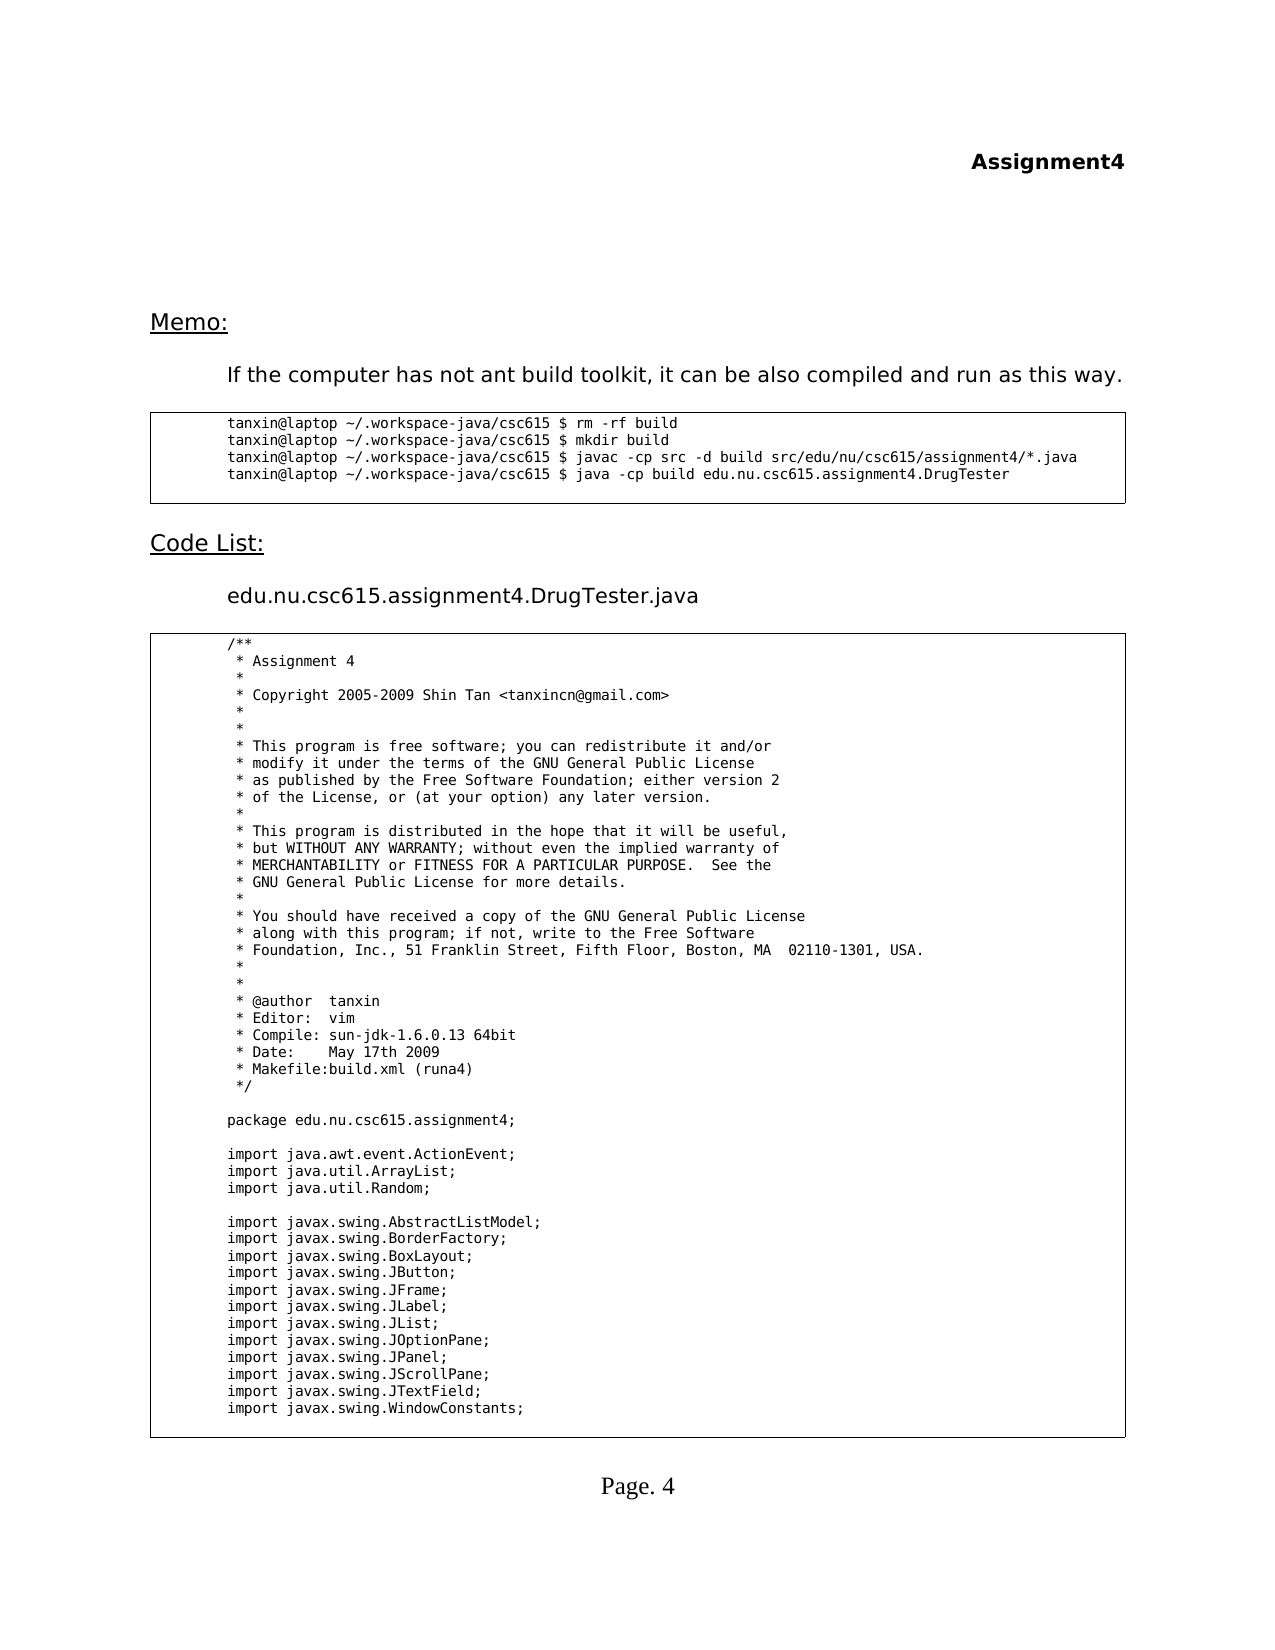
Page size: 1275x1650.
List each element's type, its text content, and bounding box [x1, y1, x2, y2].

text * [151, 956, 1125, 973]
text * modify it under the terms of the GNU General Public License [151, 752, 1125, 769]
text import javax.swing.WindowConstants; [151, 1397, 1125, 1417]
text * Makefile:build.xml (runa4) [151, 1058, 1125, 1074]
text * Date: May 17th 2009 [151, 1041, 1125, 1058]
text * GNU General Public License for more details. [151, 871, 1125, 888]
text * [151, 718, 1125, 735]
text * Copyright 2005-2009 Shin Tan <tanxincn@gmail.com> [151, 684, 1125, 701]
text import javax.swing.BoxLayout; [151, 1244, 1125, 1261]
text import javax.swing.JPanel; [151, 1346, 1125, 1363]
text * This program is free software; you can redistribute it and/or [151, 735, 1125, 752]
text * Assignment 4 [151, 650, 1125, 667]
text * as published by the Free Software Foundation; either version 2 [151, 769, 1125, 786]
text * [151, 701, 1125, 718]
text tanxin@laptop ~/.workspace-java/csc615 $ mkdir build [151, 429, 1125, 446]
text * [151, 888, 1125, 905]
text * Compile: sun-jdk-1.6.0.13 64bit [151, 1024, 1125, 1041]
text * [151, 973, 1125, 990]
text import javax.swing.JList; [151, 1312, 1125, 1329]
text /** [151, 634, 1125, 650]
text import javax.swing.BorderFactory; [151, 1227, 1125, 1244]
text * You should have received a copy of the GNU General Public License [151, 905, 1125, 922]
text */ [151, 1074, 1125, 1094]
text import java.util.Random; [151, 1176, 1125, 1196]
subtitle Memo: [150, 309, 1125, 336]
text If the computer has not ant build toolkit, it can be also compiled and run as this way. [150, 363, 1125, 388]
text tanxin@laptop ~/.workspace-java/csc615 $ javac -cp src -d build src/edu/nu/csc615/assignment4/*.java [151, 446, 1125, 463]
text import java.util.ArrayList; [151, 1159, 1125, 1176]
text import javax.swing.JFrame; [151, 1278, 1125, 1295]
text * [151, 667, 1125, 684]
text import javax.swing.JScrollPane; [151, 1363, 1125, 1380]
text import java.awt.event.ActionEvent; [151, 1142, 1125, 1159]
text tanxin@laptop ~/.workspace-java/csc615 $ java -cp build edu.nu.csc615.assignment4.DrugTester [151, 463, 1125, 483]
text import javax.swing.JButton; [151, 1261, 1125, 1278]
text * MERCHANTABILITY or FITNESS FOR A PARTICULAR PURPOSE. See the [151, 854, 1125, 871]
text * Editor: vim [151, 1007, 1125, 1024]
text tanxin@laptop ~/.workspace-java/csc615 $ rm -rf build [151, 413, 1125, 429]
text package edu.nu.csc615.assignment4; [151, 1108, 1125, 1128]
text import javax.swing.JTextField; [151, 1380, 1125, 1397]
text import javax.swing.AbstractListModel; [151, 1210, 1125, 1227]
text * [151, 803, 1125, 820]
subtitle Code List: [150, 530, 1125, 557]
text * along with this program; if not, write to the Free Software [151, 922, 1125, 939]
text * but WITHOUT ANY WARRANTY; without even the implied warranty of [151, 837, 1125, 854]
text * This program is distributed in the hope that it will be useful, [151, 820, 1125, 837]
text * @author tanxin [151, 990, 1125, 1007]
text import javax.swing.JOptionPane; [151, 1329, 1125, 1346]
text edu.nu.csc615.assignment4.DrugTester.java [150, 584, 1125, 609]
text import javax.swing.JLabel; [151, 1295, 1125, 1312]
text * of the License, or (at your option) any later version. [151, 786, 1125, 803]
text * Foundation, Inc., 51 Franklin Street, Fifth Floor, Boston, MA 02110-1301, USA. [151, 939, 1125, 956]
